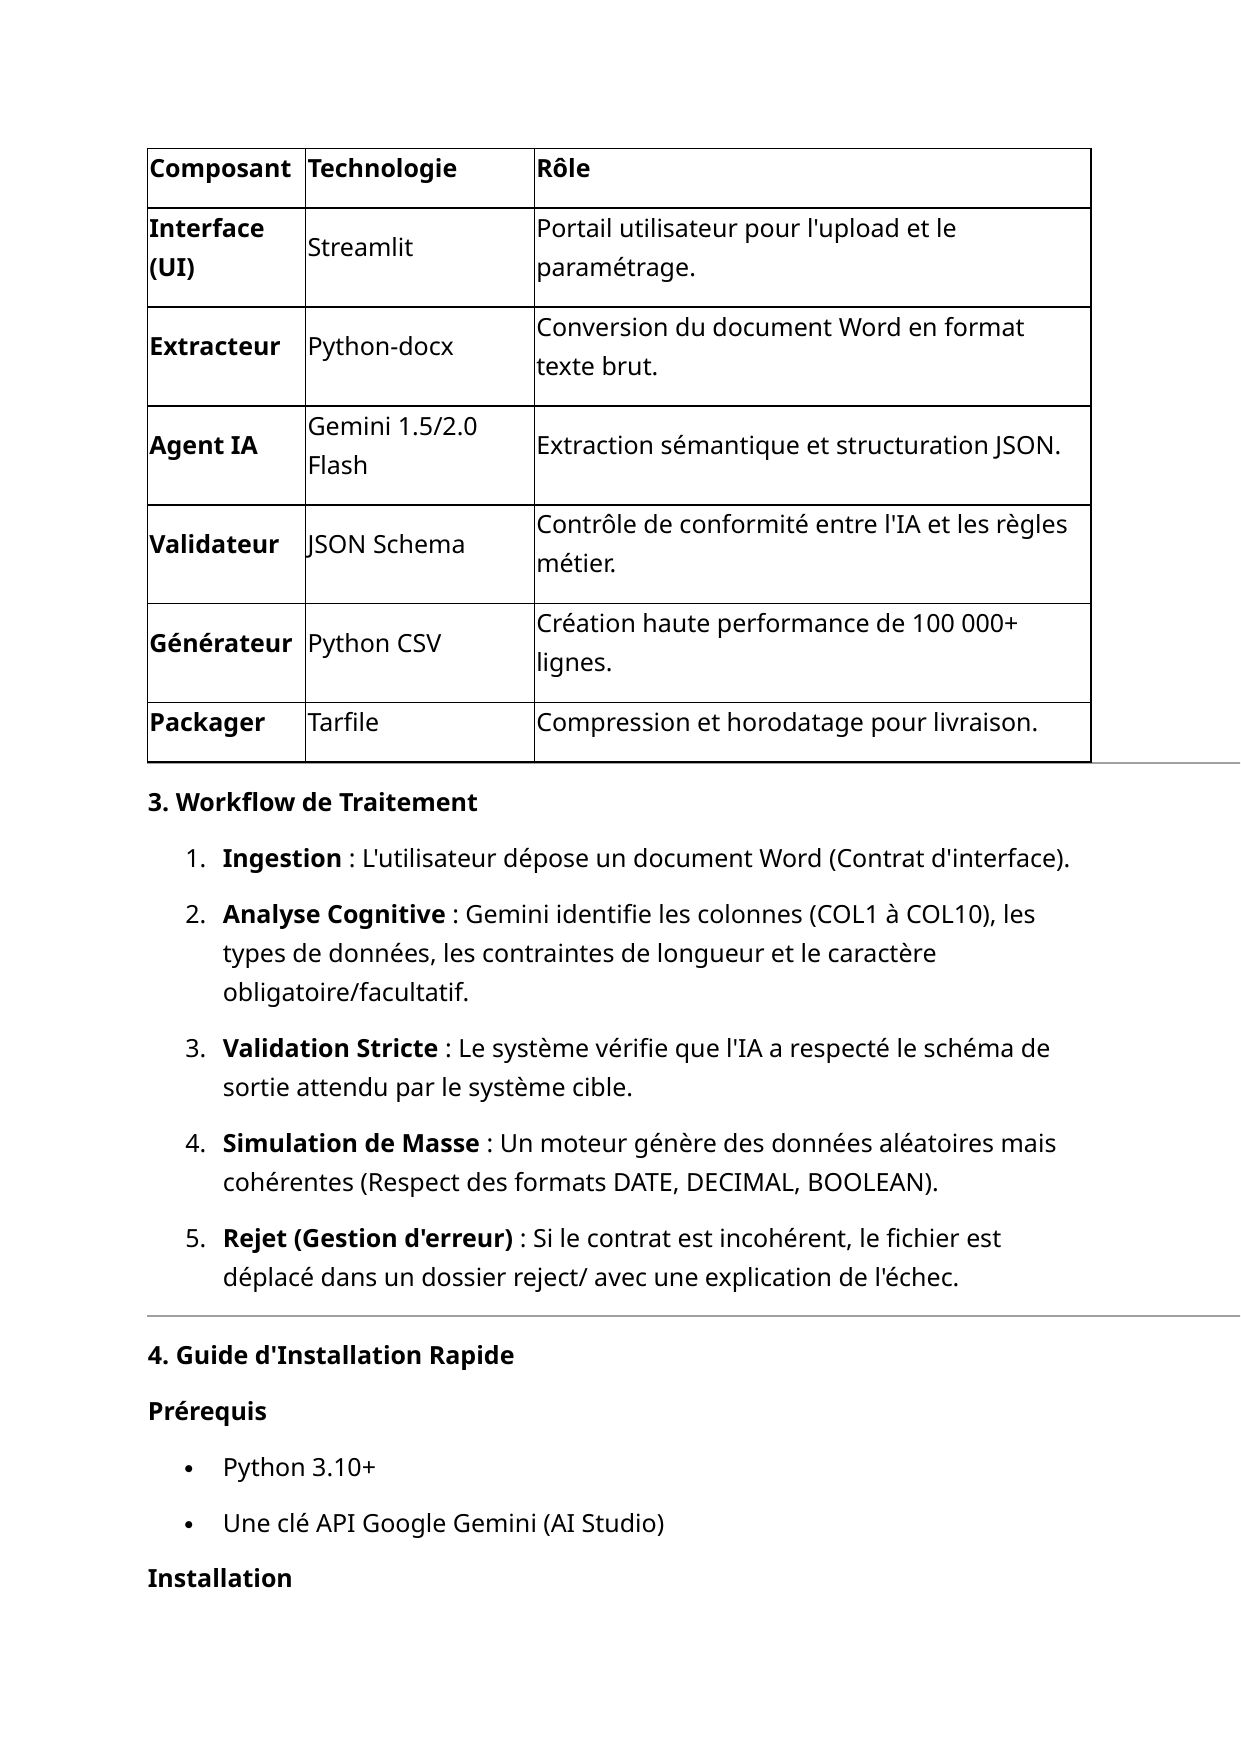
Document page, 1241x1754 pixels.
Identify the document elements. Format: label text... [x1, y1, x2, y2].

list Rejet (Gestion d'erreur) : Si le contrat est incohérent, le fichier est déplacé dans un dossier reject/ avec une explication de l'échec. [185, 1221, 1093, 1294]
text Installation [148, 1561, 1093, 1595]
list Python 3.10+ [185, 1449, 1093, 1483]
text 3. Workflow de Traitement [148, 785, 1093, 819]
text Prérequis [148, 1394, 1093, 1428]
table_cell Python CSV [306, 604, 534, 702]
table_cell Gemini 1.5/2.0 Flash [306, 407, 534, 504]
table_cell Python-docx [306, 308, 534, 405]
list Une clé API Google Gemini (AI Studio) [185, 1505, 1093, 1539]
table_cell Agent IA [148, 407, 305, 504]
text 4. Guide d'Installation Rapide [148, 1338, 1093, 1372]
table_header Rôle [535, 149, 1090, 207]
table_cell Validateur [148, 506, 305, 603]
table_cell Packager [148, 703, 305, 761]
table_cell Tarfile [306, 703, 534, 761]
table_cell Portail utilisateur pour l'upload et le paramétrage. [535, 209, 1090, 306]
table_cell Contrôle de conformité entre l'IA et les règles métier. [535, 506, 1090, 603]
list Validation Stricte : Le système vérifie que l'IA a respecté le schéma de sortie attendu par le système cible. [185, 1031, 1093, 1104]
list Analyse Cognitive : Gemini identifie les colonnes (COL1 à COL10), les types de données, les contraintes de longueur et le caractère obligatoire/facultatif. [185, 897, 1093, 1009]
table_cell Extraction sémantique et structuration JSON. [535, 407, 1090, 504]
table_header Technologie [306, 149, 534, 207]
table_cell JSON Schema [306, 506, 534, 603]
table_cell Compression et horodatage pour livraison. [535, 703, 1090, 761]
list Ingestion : L'utilisateur dépose un document Word (Contrat d'interface). [185, 841, 1093, 875]
list Simulation de Masse : Un moteur génère des données aléatoires mais cohérentes (Respect des formats DATE, DECIMAL, BOOLEAN). [185, 1126, 1093, 1199]
table_header Composant [148, 149, 305, 207]
table_cell Extracteur [148, 308, 305, 405]
table_cell Conversion du document Word en format texte brut. [535, 308, 1090, 405]
table_cell Générateur [148, 604, 305, 702]
table_cell Création haute performance de 100 000+ lignes. [535, 604, 1090, 702]
table_cell Streamlit [306, 209, 534, 306]
table_cell Interface (UI) [148, 209, 305, 306]
